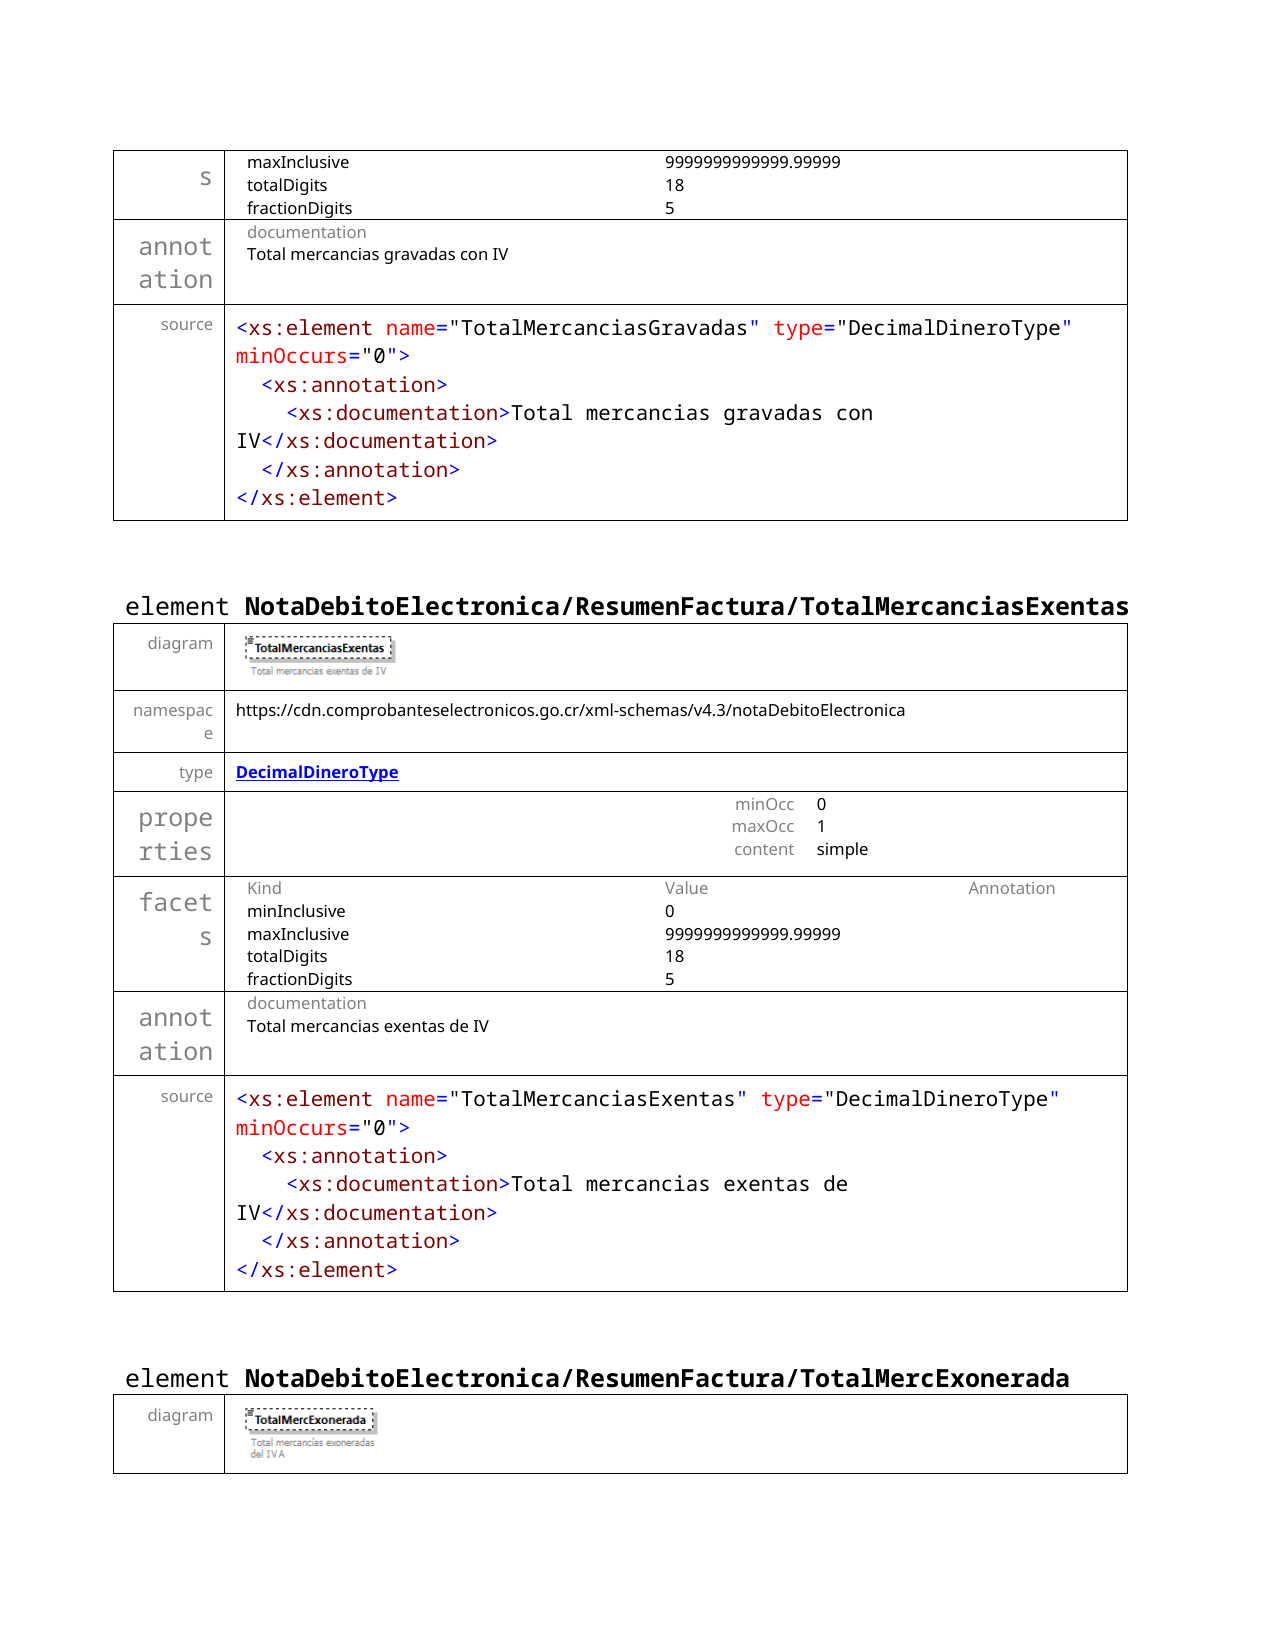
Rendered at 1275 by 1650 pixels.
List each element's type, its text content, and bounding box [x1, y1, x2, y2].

table_cell totalDigits [236, 174, 654, 196]
table_cell [225, 992, 1127, 1075]
table_header 0 [805, 792, 1127, 815]
table_header Value [654, 877, 957, 900]
table_cell Total mercancias gravadas con IV [236, 243, 1127, 266]
picture [235, 632, 406, 682]
table_header diagram [114, 1395, 224, 1472]
text element NotaDebitoElectronica/ResumenFactura/TotalMercanciasExentas [125, 589, 1150, 623]
table_cell 5 [654, 968, 957, 991]
table_cell fractionDigits [236, 968, 654, 991]
table_cell annotation [114, 992, 224, 1075]
picture [235, 1403, 388, 1465]
table_cell fractionDigits [236, 196, 654, 219]
table_cell Total mercancias exentas de IV [236, 1014, 1127, 1037]
table_cell [225, 220, 1127, 304]
table_cell totalDigits [236, 945, 654, 968]
table_cell maxOcc [236, 815, 805, 838]
table_cell [957, 923, 1127, 945]
table_cell minInclusive [236, 900, 654, 922]
table_cell properties [114, 792, 224, 876]
table_cell 1 [805, 815, 1127, 838]
table_cell 18 [654, 174, 957, 196]
text element NotaDebitoElectronica/ResumenFactura/TotalMercExonerada [125, 1360, 1150, 1394]
table_cell <xs:element name="TotalMercanciasGravadas" type="DecimalDineroType" minOccurs="0"> <xs:annotation> <xs:documentation>Total mercancias gravadas con IV</xs:documentation> </xs:annotation> </xs:element> [225, 305, 1127, 520]
table_cell [957, 196, 1127, 219]
table_cell [225, 792, 1127, 876]
table_cell [957, 968, 1127, 991]
table_header Kind [236, 877, 654, 900]
table_header documentation [236, 992, 1127, 1014]
table_cell [957, 151, 1127, 174]
table_cell 9999999999999.99999 [654, 151, 957, 174]
table_cell namespace [114, 691, 224, 752]
table_cell 9999999999999.99999 [654, 923, 957, 945]
table_cell maxInclusive [236, 151, 654, 174]
table_cell 0 [654, 900, 957, 922]
table_cell 18 [654, 945, 957, 968]
table_cell [957, 945, 1127, 968]
table_cell [225, 151, 236, 219]
table_header [225, 624, 1127, 690]
table_cell facets [114, 877, 224, 991]
table_cell annotation [114, 220, 224, 304]
table_cell simple [805, 838, 1127, 860]
table_header [225, 1395, 1127, 1472]
table_cell DecimalDineroType [225, 753, 1127, 791]
table_cell [957, 174, 1127, 196]
table_cell <xs:element name="TotalMercanciasExentas" type="DecimalDineroType" minOccurs="0"> <xs:annotation> <xs:documentation>Total mercancias exentas de IV</xs:documentation> </xs:annotation> </xs:element> [225, 1076, 1127, 1291]
table_cell [957, 900, 1127, 922]
table_cell [225, 877, 1127, 991]
table_cell type [114, 753, 224, 791]
table_cell source [114, 1076, 224, 1291]
table_header documentation [236, 220, 1127, 243]
table_header Annotation [957, 877, 1127, 900]
table_cell https://cdn.comprobanteselectronicos.go.cr/xml-schemas/v4.3/notaDebitoElectronica [225, 691, 1127, 752]
table_cell source [114, 305, 224, 520]
table_cell content [236, 838, 805, 860]
table_cell 5 [654, 196, 957, 219]
table_header minOcc [236, 792, 805, 815]
table_cell maxInclusive [236, 923, 654, 945]
table_cell s [114, 151, 224, 219]
table_header diagram [114, 624, 224, 690]
